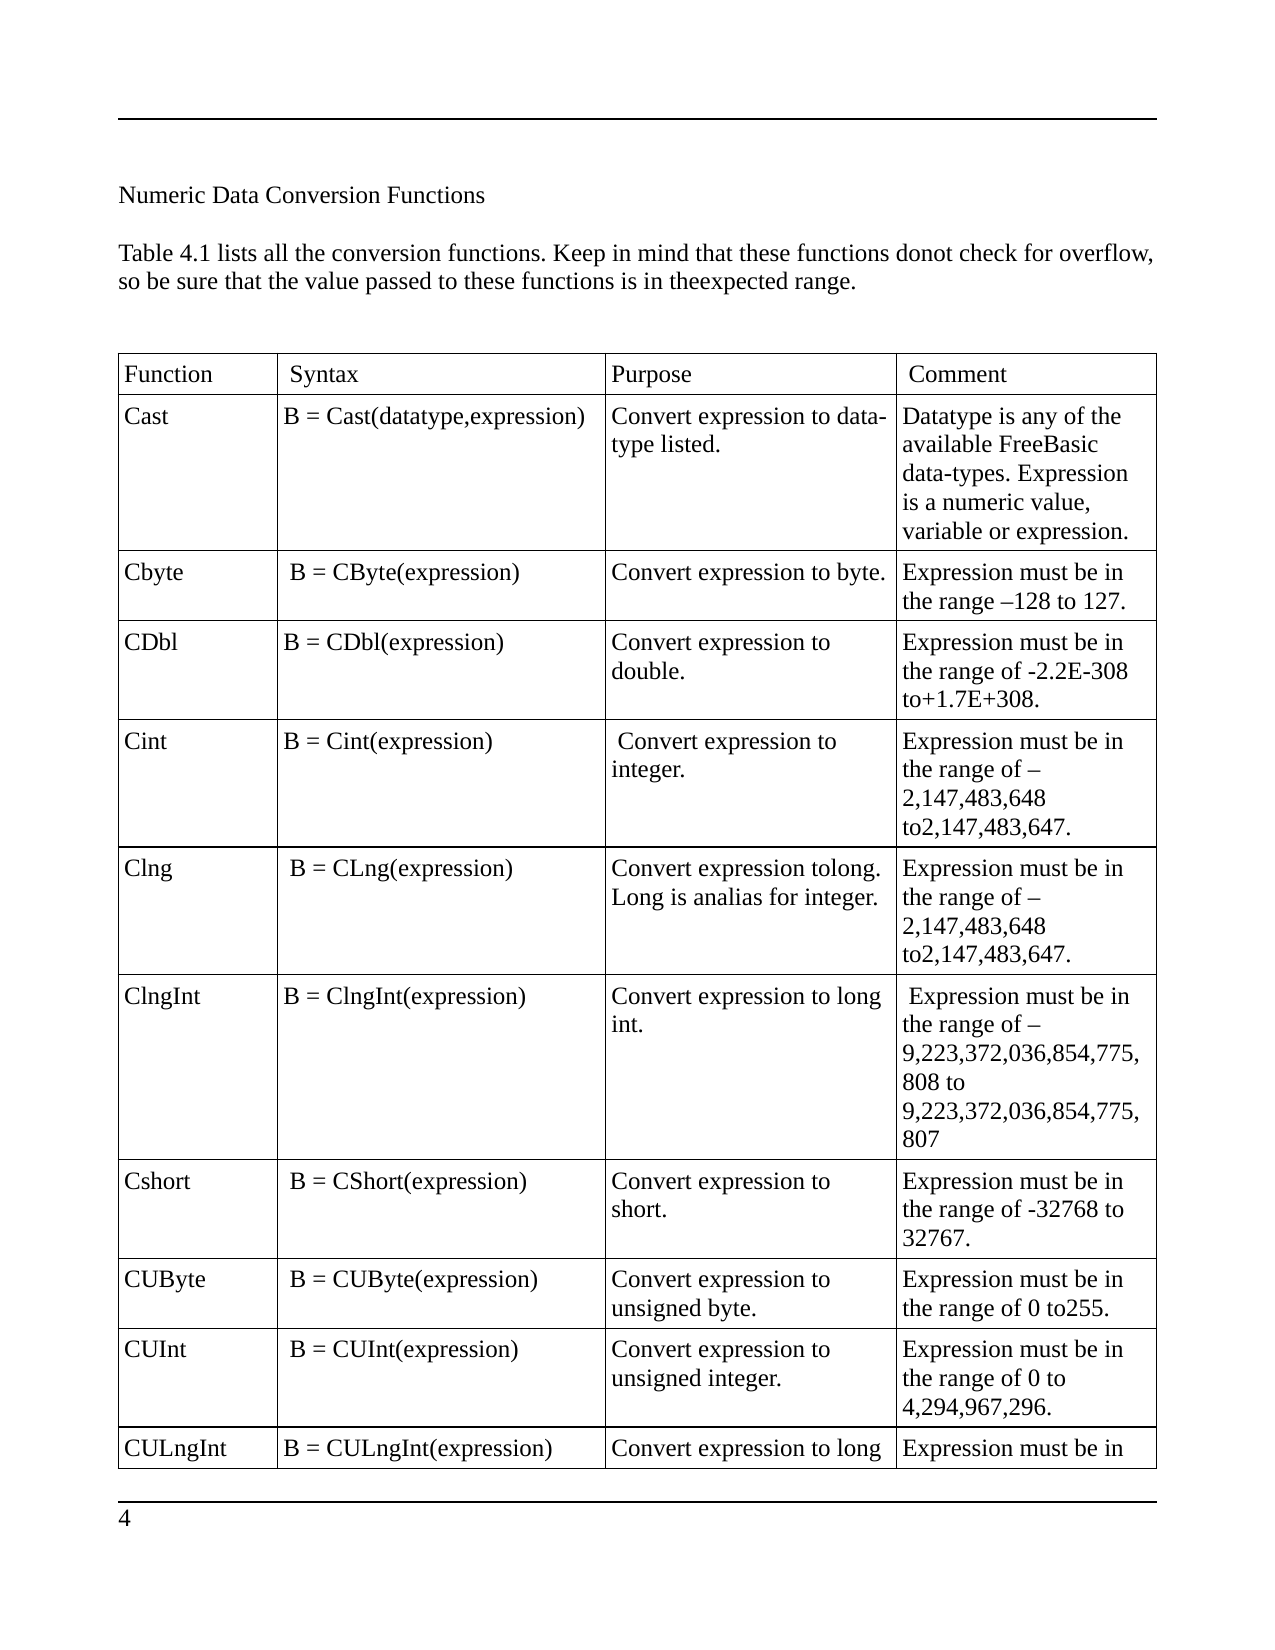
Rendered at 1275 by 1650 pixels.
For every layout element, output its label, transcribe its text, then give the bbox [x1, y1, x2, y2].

table_cell B = CUByte(expression) [278, 1259, 605, 1328]
table_cell CDbl [119, 621, 277, 719]
table_cell Expression must be in the range –128 to 127. [897, 551, 1156, 620]
table_cell B = CLng(expression) [278, 848, 605, 974]
table_cell B = CULngInt(expression) [278, 1428, 605, 1468]
table_cell B = Cast(datatype,expression) [278, 395, 605, 550]
table_cell ClngInt [119, 975, 277, 1159]
table_cell Convert expression to double. [606, 621, 896, 719]
table_header Syntax [278, 354, 605, 394]
table_cell Cast [119, 395, 277, 550]
table_cell B = CUInt(expression) [278, 1329, 605, 1426]
table_cell Convert expression to byte. [606, 551, 896, 620]
table_cell Convert expression tolong. Long is analias for integer. [606, 848, 896, 974]
table_cell B = CDbl(expression) [278, 621, 605, 719]
table_cell Convert expression to data-type listed. [606, 395, 896, 550]
table_cell Convert expression to long [606, 1428, 896, 1468]
table_cell CUByte [119, 1259, 277, 1328]
table_cell Convert expression to short. [606, 1160, 896, 1258]
table_cell Expression must be in the range of -32768 to 32767. [897, 1160, 1156, 1258]
table_header Comment [897, 354, 1156, 394]
text Numeric Data Conversion Functions [118, 180, 1157, 209]
table_cell Convert expression to long int. [606, 975, 896, 1159]
table_cell Expression must be in the range of -2.2E-308 to+1.7E+308. [897, 621, 1156, 719]
table_cell Expression must be in the range of 0 to255. [897, 1259, 1156, 1328]
table_cell CUInt [119, 1329, 277, 1426]
table_cell B = ClngInt(expression) [278, 975, 605, 1159]
table_cell Convert expression to unsigned byte. [606, 1259, 896, 1328]
table_cell Cbyte [119, 551, 277, 620]
text Table 4.1 lists all the conversion functions. Keep in mind that these functions donot check for overflow, so be sure that the value passed to these functions is in theexpected range. [118, 238, 1157, 295]
table_cell B = CShort(expression) [278, 1160, 605, 1258]
table_header Function [119, 354, 277, 394]
table_cell Expression must be in [897, 1428, 1156, 1468]
table_cell Cint [119, 720, 277, 846]
table_cell CULngInt [119, 1428, 277, 1468]
table_cell Convert expression to integer. [606, 720, 896, 846]
table_cell B = CByte(expression) [278, 551, 605, 620]
table_cell Expression must be in the range of –2,147,483,648 to2,147,483,647. [897, 720, 1156, 846]
table_cell B = Cint(expression) [278, 720, 605, 846]
table_cell Convert expression to unsigned integer. [606, 1329, 896, 1426]
table_cell Cshort [119, 1160, 277, 1258]
table_cell Expression must be in the range of 0 to 4,294,967,296. [897, 1329, 1156, 1426]
table_cell Clng [119, 848, 277, 974]
table_cell Expression must be in the range of –2,147,483,648 to2,147,483,647. [897, 848, 1156, 974]
table_header Purpose [606, 354, 896, 394]
table_cell Expression must be in the range of –9,223,372,036,854,775,808 to 9,223,372,036,854,775,807 [897, 975, 1156, 1159]
table_cell Datatype is any of the available FreeBasic data-types. Expression is a numeric value, variable or expression. [897, 395, 1156, 550]
